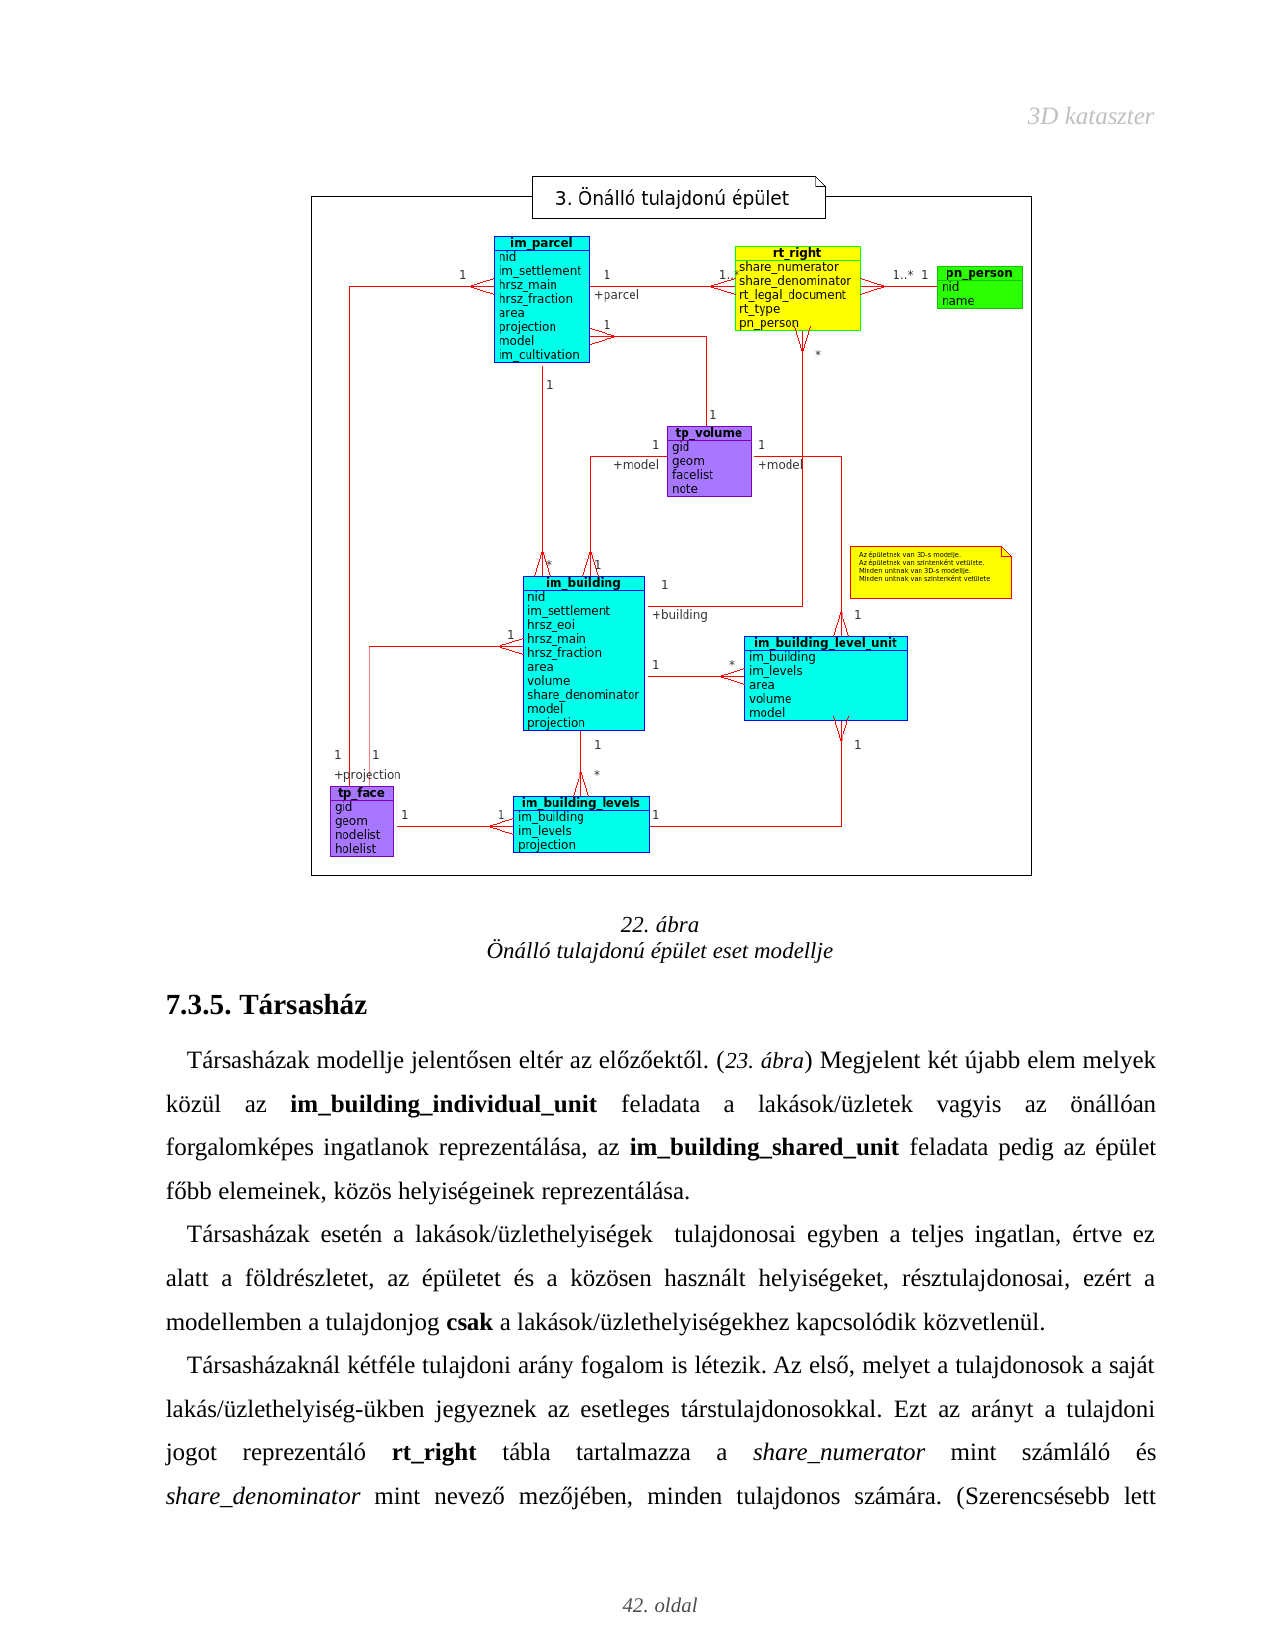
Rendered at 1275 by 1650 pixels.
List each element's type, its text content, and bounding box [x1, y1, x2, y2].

text Társasházaknál kétféle tulajdoni arány fogalom is létezik. Az első, melyet a tulajdonosok a saját lakás/üzlethelyiség-ükben jegyeznek az esetleges társtulajdonosokkal. Ezt az arányt a tulajdoni jogot reprezentáló rt_right tábla tartalmazza a share_numerator mint számláló és share_denominator mint nevező mezőjében, minden tulajdonos számára. (Szerencsésebb lett [166, 1350, 1156, 1509]
text Önálló tulajdonú épület eset modellje [166, 937, 1156, 964]
text 22. ábra [166, 911, 1156, 937]
text Társasházak modellje jelentősen eltér az előzőektől. (23. ábra) Megjelent két újabb elem melyek közül az im_building_individual_unit feladata a lakások/üzletek vagyis az önállóan forgalomképes ingatlanok reprezentálása, az im_building_shared_unit feladata pedig az épület főbb elemeinek, közös helyiségeinek reprezentálása. [166, 1045, 1156, 1205]
picture [291, 166, 1052, 896]
text Társasházak esetén a lakások/üzlethelyiségek tulajdonosai egyben a teljes ingatlan, értve ez alatt a földrészletet, az épületet és a közösen használt helyiségeket, résztulajdonosai, ezért a modellemben a tulajdonjog csak a lakások/üzlethelyiségekhez kapcsolódik közvetlenül. [166, 1219, 1156, 1335]
subtitle Társasház [166, 988, 1156, 1021]
